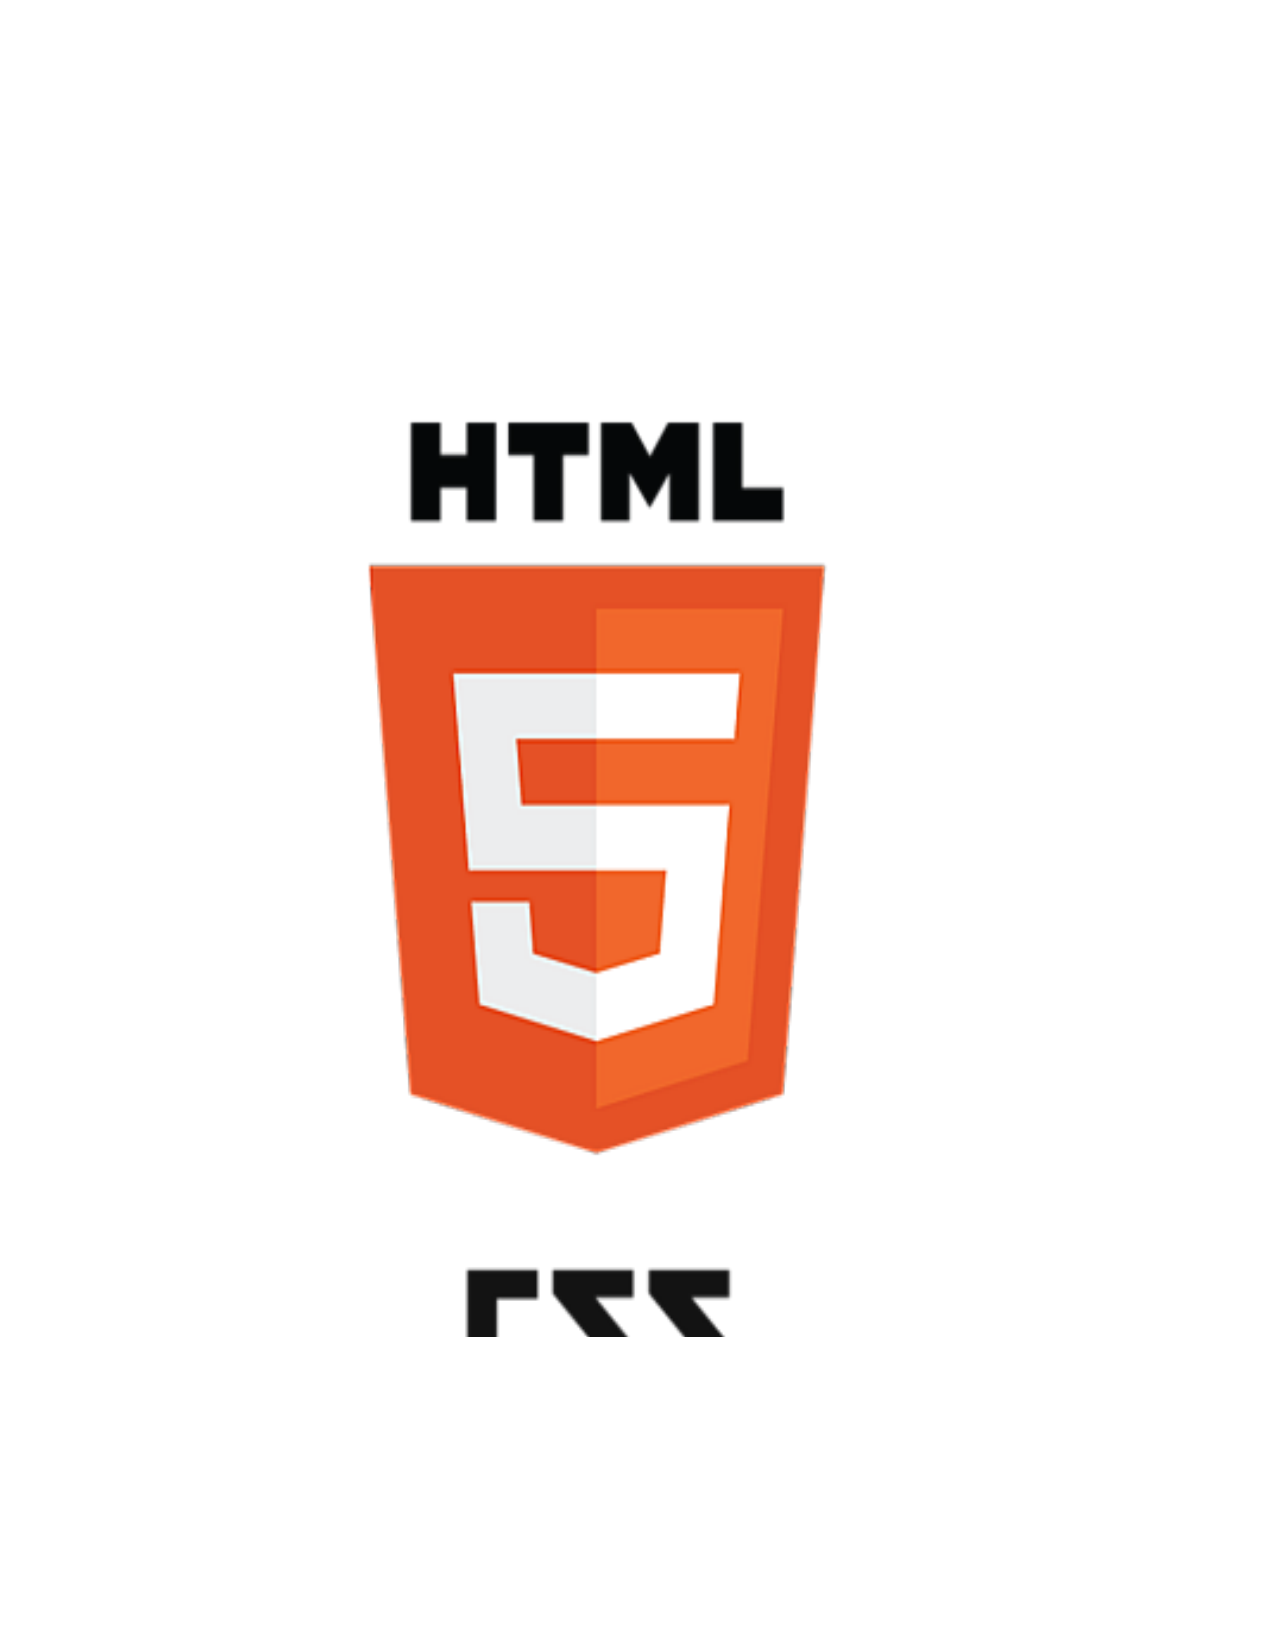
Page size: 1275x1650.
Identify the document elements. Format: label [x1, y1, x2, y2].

picture [335, 410, 1001, 1337]
